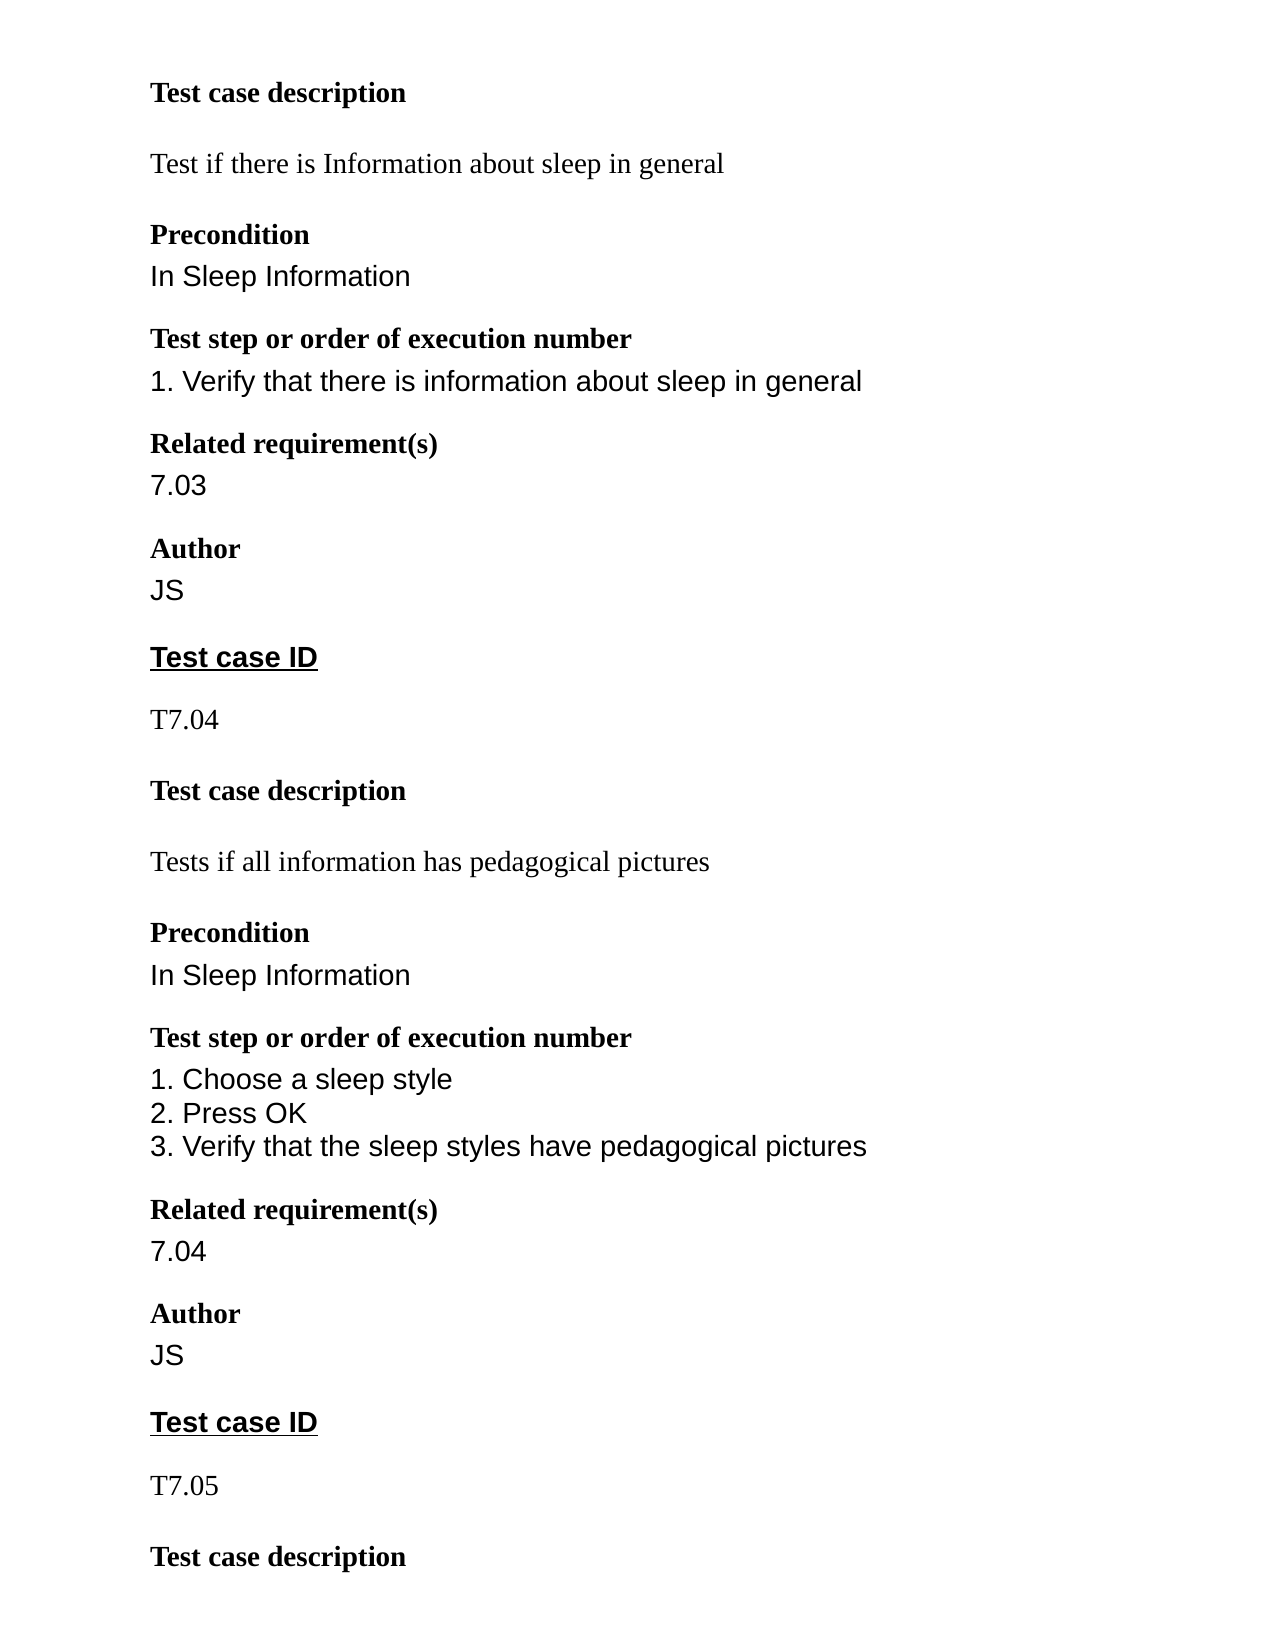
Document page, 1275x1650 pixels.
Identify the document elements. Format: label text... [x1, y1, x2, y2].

text Test step or order of execution number [150, 1020, 1125, 1054]
text Test case description [150, 75, 1125, 108]
text Test if there is Information about sleep in general [150, 146, 1125, 179]
text Author [150, 531, 1125, 564]
text 7.03 [150, 468, 1125, 502]
text Precondition [150, 916, 1125, 949]
text T7.04 [150, 702, 1125, 736]
text Tests if all information has pedagogical pictures [150, 844, 1125, 878]
text 1. Verify that there is information about sleep in general [150, 363, 1125, 397]
text In Sleep Information [150, 957, 1125, 991]
text Test step or order of execution number [150, 322, 1125, 355]
text 7.04 [150, 1234, 1125, 1267]
text Related requirement(s) [150, 426, 1125, 460]
text T7.05 [150, 1468, 1125, 1502]
text In Sleep Information [150, 259, 1125, 292]
text Related requirement(s) [150, 1192, 1125, 1225]
text JS Test case ID [150, 573, 1125, 673]
text Test case description [150, 1539, 1125, 1573]
text Author [150, 1296, 1125, 1330]
text 1. Choose a sleep style 2. Press OK 3. Verify that the sleep styles have pedagogical pictures [150, 1062, 1125, 1163]
text Precondition [150, 217, 1125, 251]
text JS Test case ID [150, 1338, 1125, 1439]
text Test case description [150, 773, 1125, 807]
